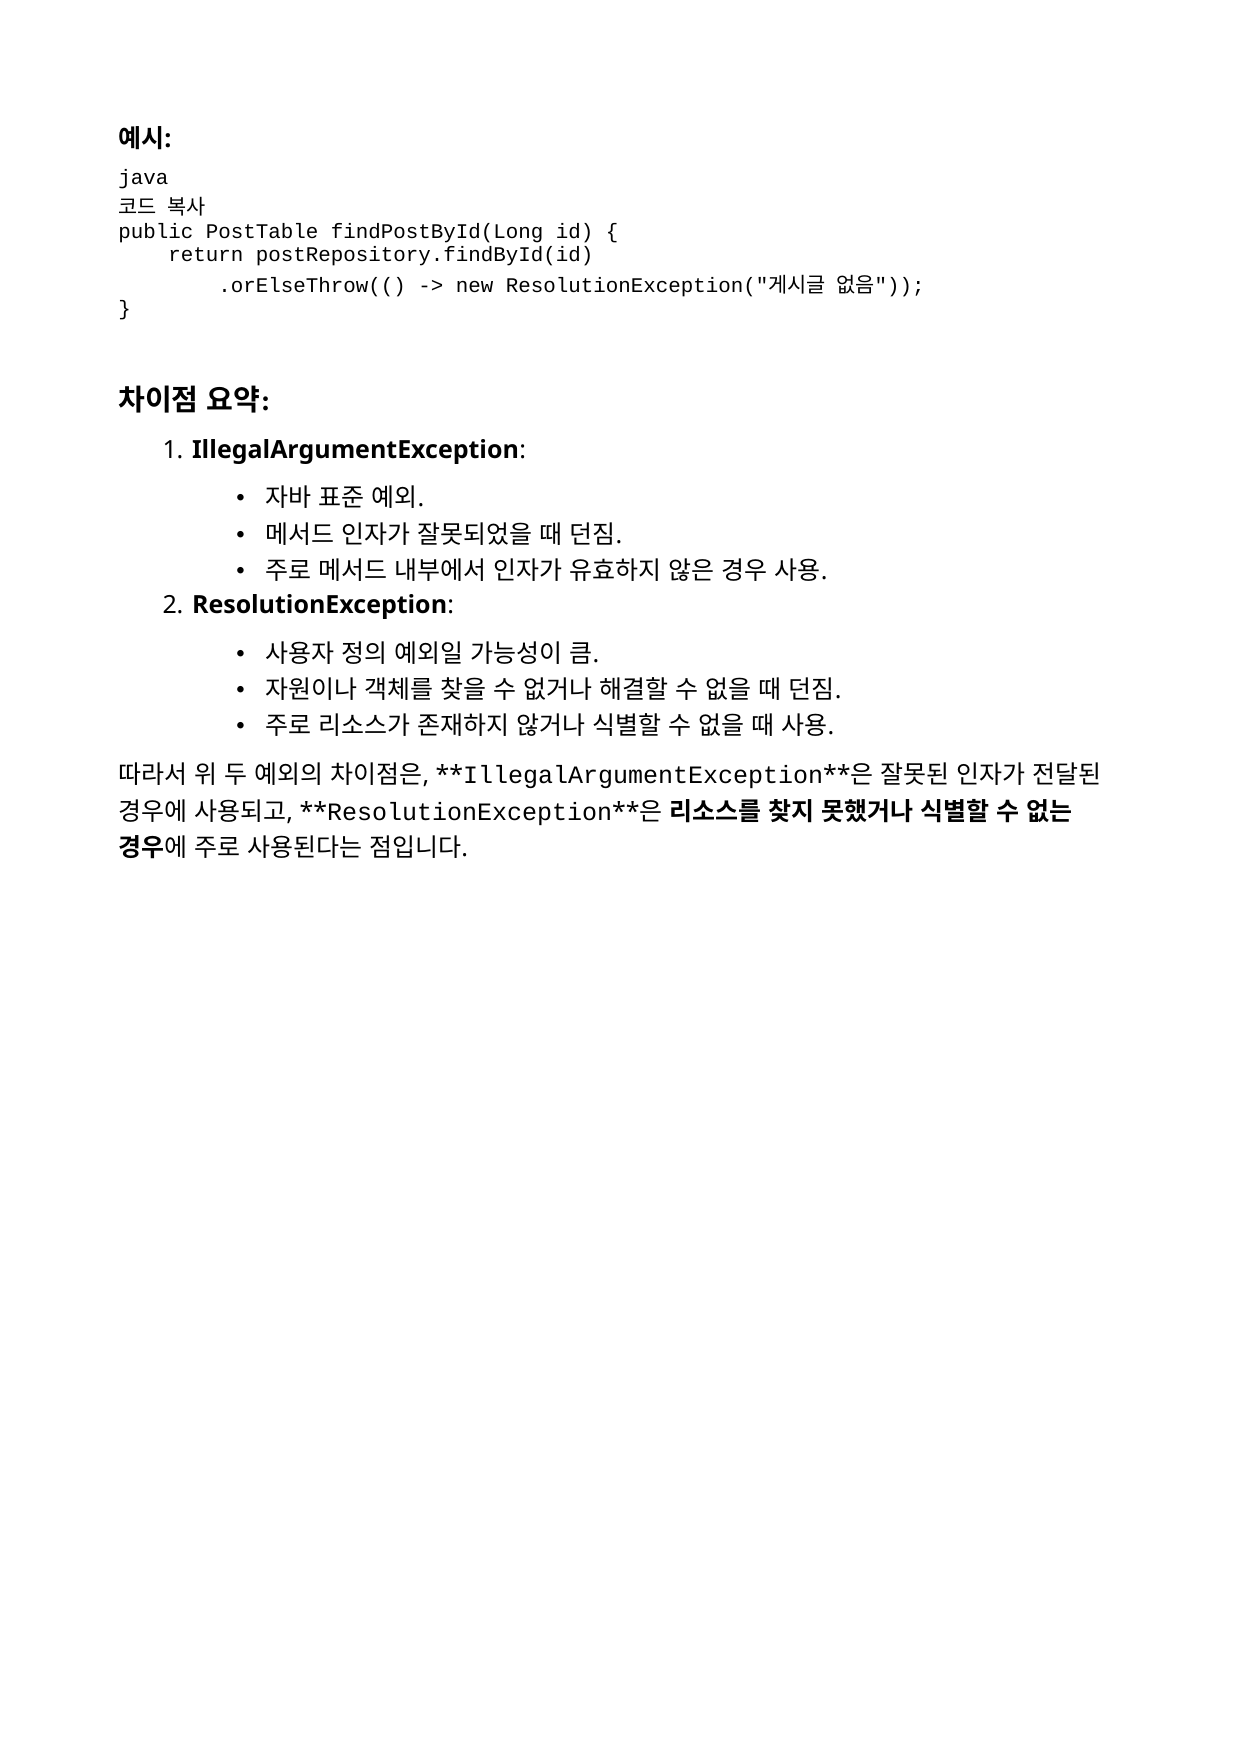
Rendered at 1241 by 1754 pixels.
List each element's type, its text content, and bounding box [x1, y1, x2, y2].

text java [118, 167, 1122, 191]
text } [118, 298, 1122, 322]
text .orElseThrow(() -> new ResolutionException("게시글 없음")); [118, 268, 1122, 298]
list 자바 표준 예외. [236, 478, 1122, 514]
list 사용자 정의 예외일 가능성이 큼. [236, 633, 1122, 669]
subtitle 차이점 요약: [118, 377, 1122, 419]
text 예시: [118, 118, 1122, 154]
list 자원이나 객체를 찾을 수 없거나 해결할 수 없을 때 던짐. [236, 669, 1122, 706]
list ResolutionException: [162, 587, 1122, 621]
list 주로 리소스가 존재하지 않거나 식별할 수 없을 때 사용. [236, 706, 1122, 742]
text public PostTable findPostById(Long id) { [118, 221, 1122, 244]
text 따라서 위 두 예외의 차이점은, **IllegalArgumentException**은 잘못된 인자가 전달된 경우에 사용되고, **ResolutionException**은 리소스를 찾지 못했거나 식별할 수 없는 경우에 주로 사용된다는 점입니다. [118, 754, 1122, 864]
list 메서드 인자가 잘못되었을 때 던짐. [236, 514, 1122, 550]
list 주로 메서드 내부에서 인자가 유효하지 않은 경우 사용. [236, 550, 1122, 587]
text 코드 복사 [118, 191, 1122, 221]
list IllegalArgumentException: [162, 431, 1122, 465]
text return postRepository.findById(id) [118, 244, 1122, 268]
